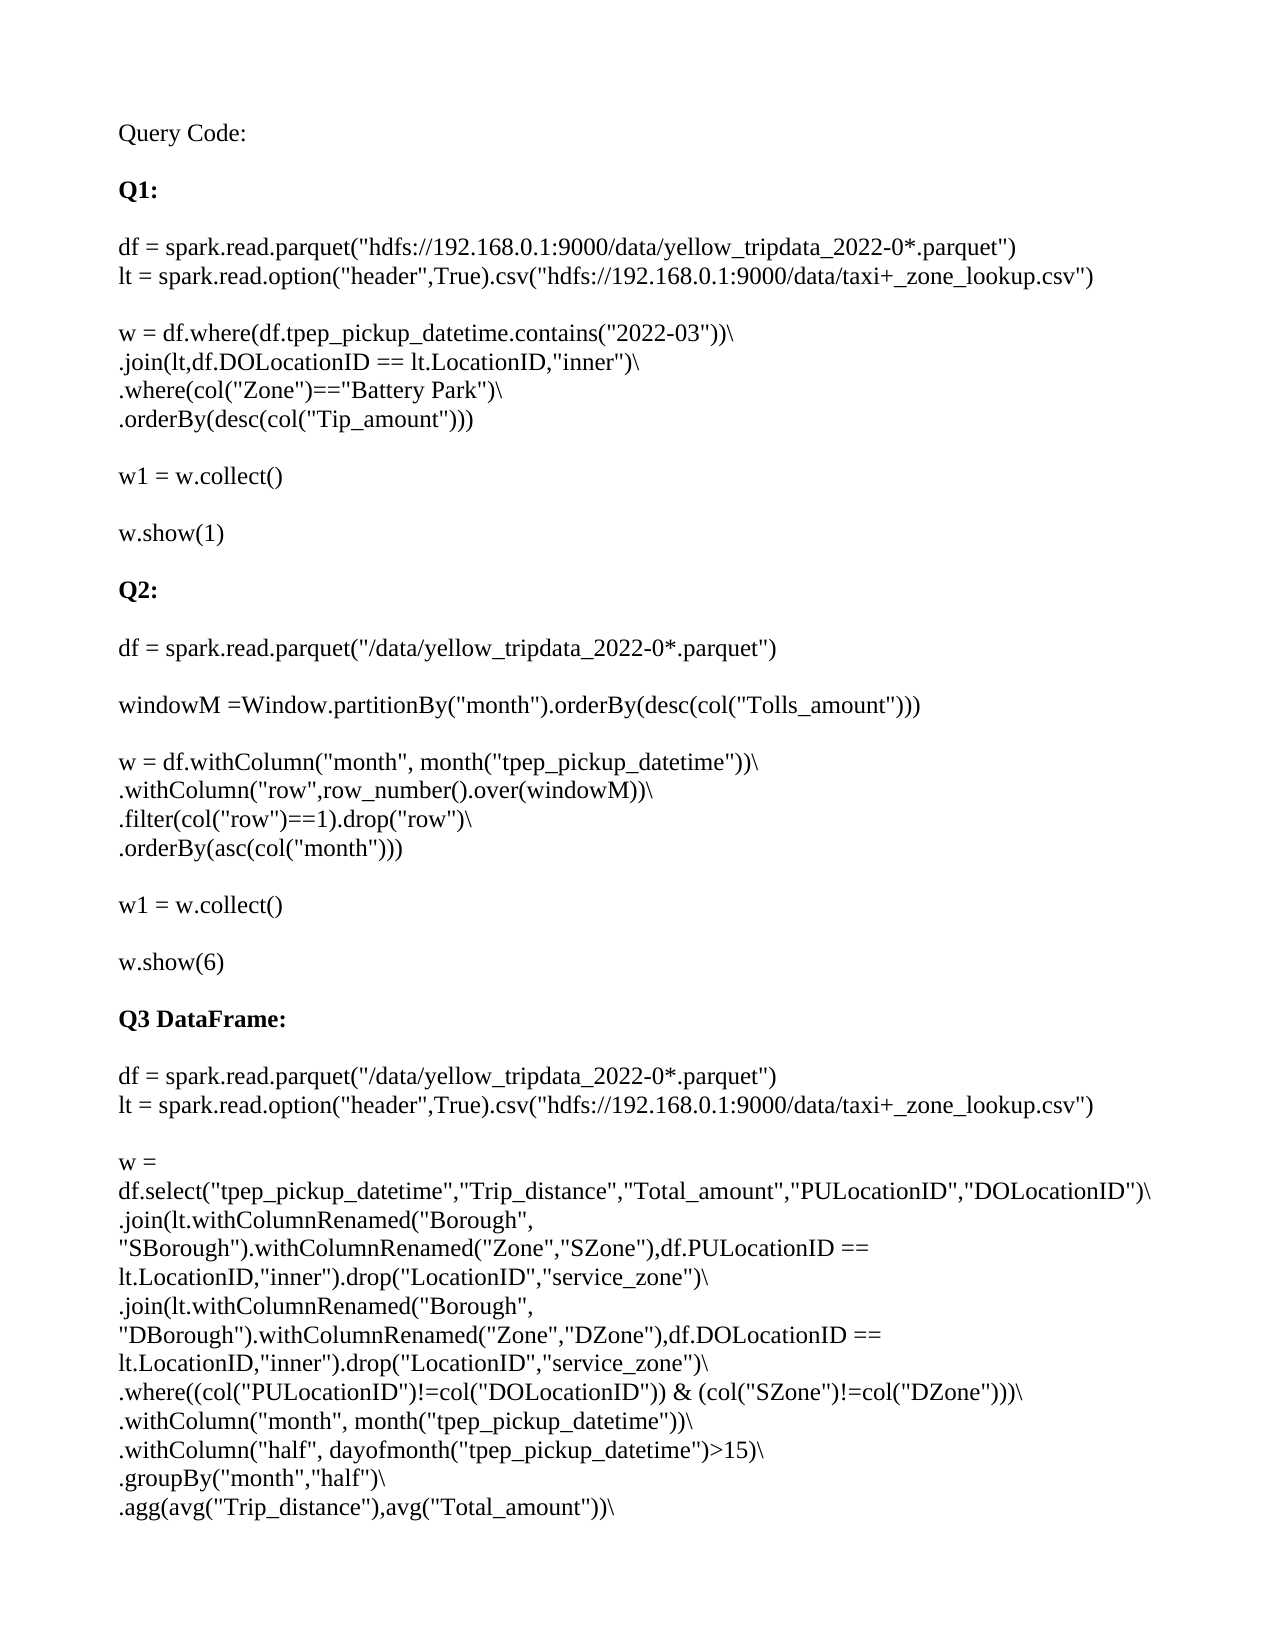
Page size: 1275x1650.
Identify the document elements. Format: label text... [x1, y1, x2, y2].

text .withColumn("row",row_number().over(windowM))\ [118, 776, 1157, 804]
text .groupBy("month","half")\ [118, 1463, 1157, 1492]
text Q1: [118, 175, 1157, 204]
text w = df.where(df.tpep_pickup_datetime.contains("2022-03"))\ [118, 318, 1157, 347]
text .agg(avg("Trip_distance"),avg("Total_amount"))\ [118, 1492, 1157, 1521]
text .join(lt,df.DOLocationID == lt.LocationID,"inner")\ [118, 347, 1157, 376]
text df = spark.read.parquet("hdfs://192.168.0.1:9000/data/yellow_tripdata_2022-0*.parquet") [118, 232, 1157, 261]
text .orderBy(asc(col("month"))) [118, 833, 1157, 862]
text Q3 DataFrame: [118, 1004, 1157, 1033]
text .filter(col("row")==1).drop("row")\ [118, 804, 1157, 833]
text w1 = w.collect() [118, 461, 1157, 490]
text w.show(1) [118, 518, 1157, 547]
text w = df.withColumn("month", month("tpep_pickup_datetime"))\ [118, 747, 1157, 776]
text w = df.select("tpep_pickup_datetime","Trip_distance","Total_amount","PULocationID","DOLocationID")\ [118, 1147, 1157, 1205]
text .orderBy(desc(col("Tip_amount"))) [118, 404, 1157, 433]
text Q2: [118, 576, 1157, 604]
text .where(col("Zone")=="Battery Park")\ [118, 376, 1157, 404]
text lt = spark.read.option("header",True).csv("hdfs://192.168.0.1:9000/data/taxi+_zone_lookup.csv") [118, 261, 1157, 290]
text .where((col("PULocationID")!=col("DOLocationID")) & (col("SZone")!=col("DZone")))\ [118, 1377, 1157, 1406]
text .join(lt.withColumnRenamed("Borough", "SBorough").withColumnRenamed("Zone","SZone"),df.PULocationID == lt.LocationID,"inner").drop("LocationID","service_zone")\ [118, 1205, 1157, 1291]
text df = spark.read.parquet("/data/yellow_tripdata_2022-0*.parquet") [118, 1061, 1157, 1090]
text df = spark.read.parquet("/data/yellow_tripdata_2022-0*.parquet") [118, 633, 1157, 661]
text w.show(6) [118, 947, 1157, 976]
text .join(lt.withColumnRenamed("Borough", "DBorough").withColumnRenamed("Zone","DZone"),df.DOLocationID == lt.LocationID,"inner").drop("LocationID","service_zone")\ [118, 1291, 1157, 1377]
text lt = spark.read.option("header",True).csv("hdfs://192.168.0.1:9000/data/taxi+_zone_lookup.csv") [118, 1090, 1157, 1119]
text .withColumn("half", dayofmonth("tpep_pickup_datetime")>15)\ [118, 1435, 1157, 1463]
text windowM =Window.partitionBy("month").orderBy(desc(col("Tolls_amount"))) [118, 690, 1157, 718]
text .withColumn("month", month("tpep_pickup_datetime"))\ [118, 1406, 1157, 1435]
text w1 = w.collect() [118, 890, 1157, 919]
text Query Code: [118, 118, 1157, 147]
